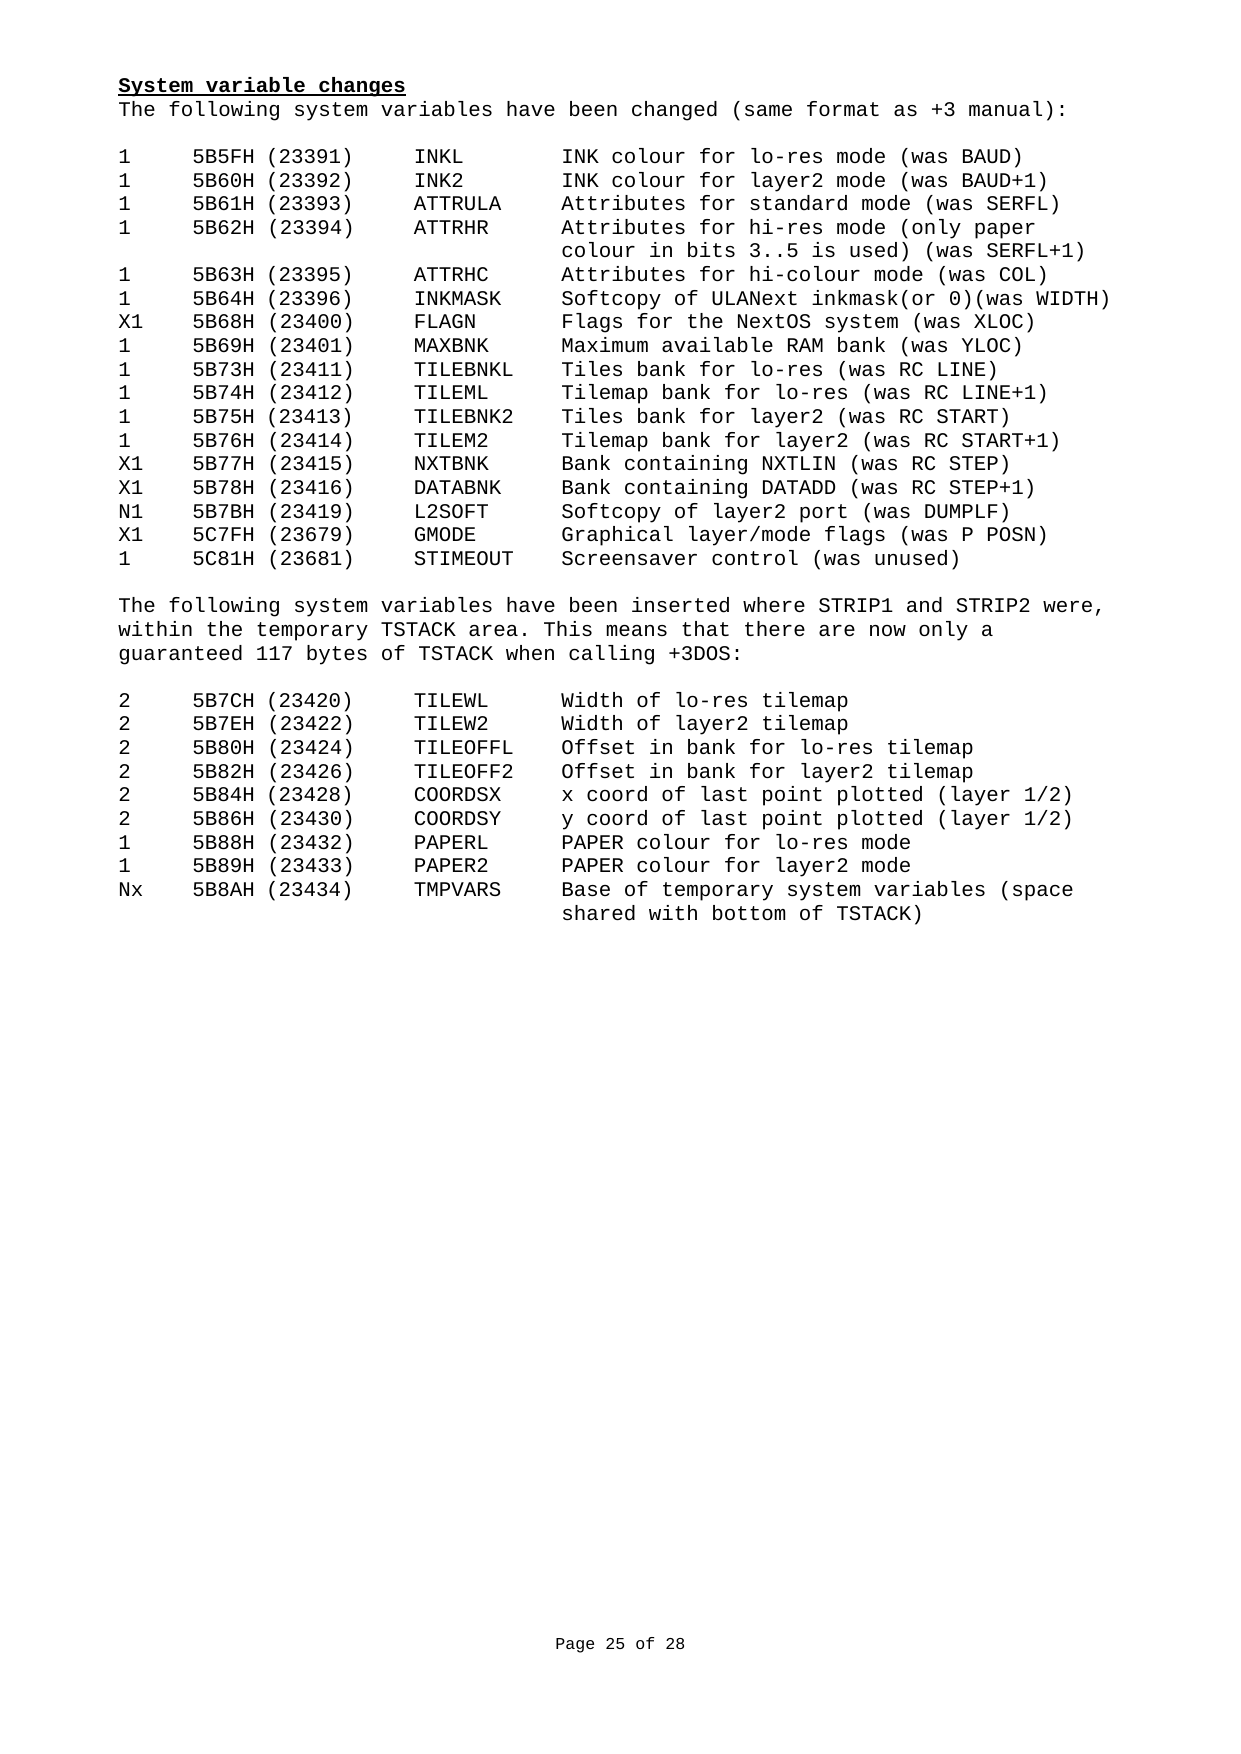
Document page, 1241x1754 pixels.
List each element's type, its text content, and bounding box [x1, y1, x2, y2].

text 1 5B69H (23401) MAXBNK Maximum available RAM bank (was YLOC) [118, 335, 1122, 359]
text X1 5B77H (23415) NXTBNK Bank containing NXTLIN (was RC STEP) [118, 453, 1122, 477]
text 1 5B63H (23395) ATTRHC Attributes for hi-colour mode (was COL) [118, 264, 1122, 288]
text 1 5B88H (23432) PAPERL PAPER colour for lo-res mode [118, 832, 1122, 855]
text Nx 5B8AH (23434) TMPVARS Base of temporary system variables (space [118, 879, 1122, 903]
text 1 5B62H (23394) ATTRHR Attributes for hi-res mode (only paper colour in bits 3..5 is used) (was SERFL+1) [118, 217, 1122, 264]
text 1 5B61H (23393) ATTRULA Attributes for standard mode (was SERFL) [118, 193, 1122, 217]
text 1 5B60H (23392) INK2 INK colour for layer2 mode (was BAUD+1) [118, 169, 1122, 193]
text System variable changes [118, 75, 1122, 99]
text X1 5B78H (23416) DATABNK Bank containing DATADD (was RC STEP+1) [118, 477, 1122, 501]
text 1 5B89H (23433) PAPER2 PAPER colour for layer2 mode [118, 855, 1122, 879]
text 1 5B74H (23412) TILEML Tilemap bank for lo-res (was RC LINE+1) [118, 382, 1122, 406]
text The following system variables have been changed (same format as +3 manual): [118, 99, 1122, 122]
text 1 5B73H (23411) TILEBNKL Tiles bank for lo-res (was RC LINE) [118, 359, 1122, 382]
text 1 5C81H (23681) STIMEOUT Screensaver control (was unused) [118, 548, 1122, 572]
text shared with bottom of TSTACK) [118, 903, 1122, 926]
text 1 5B75H (23413) TILEBNK2 Tiles bank for layer2 (was RC START) [118, 406, 1122, 430]
text 2 5B7EH (23422) TILEW2 Width of layer2 tilemap [118, 713, 1122, 737]
text 1 5B64H (23396) INKMASK Softcopy of ULANext inkmask(or 0)(was WIDTH) [118, 288, 1122, 311]
text The following system variables have been inserted where STRIP1 and STRIP2 were, within the temporary TSTACK area. This means that there are now only a guaranteed 117 bytes of TSTACK when calling +3DOS: [118, 595, 1122, 666]
text 2 5B7CH (23420) TILEWL Width of lo-res tilemap [118, 690, 1122, 713]
text 2 5B80H (23424) TILEOFFL Offset in bank for lo-res tilemap [118, 737, 1122, 761]
text 2 5B82H (23426) TILEOFF2 Offset in bank for layer2 tilemap [118, 761, 1122, 784]
text 2 5B84H (23428) COORDSX x coord of last point plotted (layer 1/2) [118, 784, 1122, 808]
text 1 5B76H (23414) TILEM2 Tilemap bank for layer2 (was RC START+1) [118, 430, 1122, 453]
text 1 5B5FH (23391) INKL INK colour for lo-res mode (was BAUD) [118, 146, 1122, 169]
text 2 5B86H (23430) COORDSY y coord of last point plotted (layer 1/2) [118, 808, 1122, 832]
text X1 5C7FH (23679) GMODE Graphical layer/mode flags (was P POSN) [118, 524, 1122, 548]
text N1 5B7BH (23419) L2SOFT Softcopy of layer2 port (was DUMPLF) [118, 501, 1122, 524]
text X1 5B68H (23400) FLAGN Flags for the NextOS system (was XLOC) [118, 311, 1122, 335]
